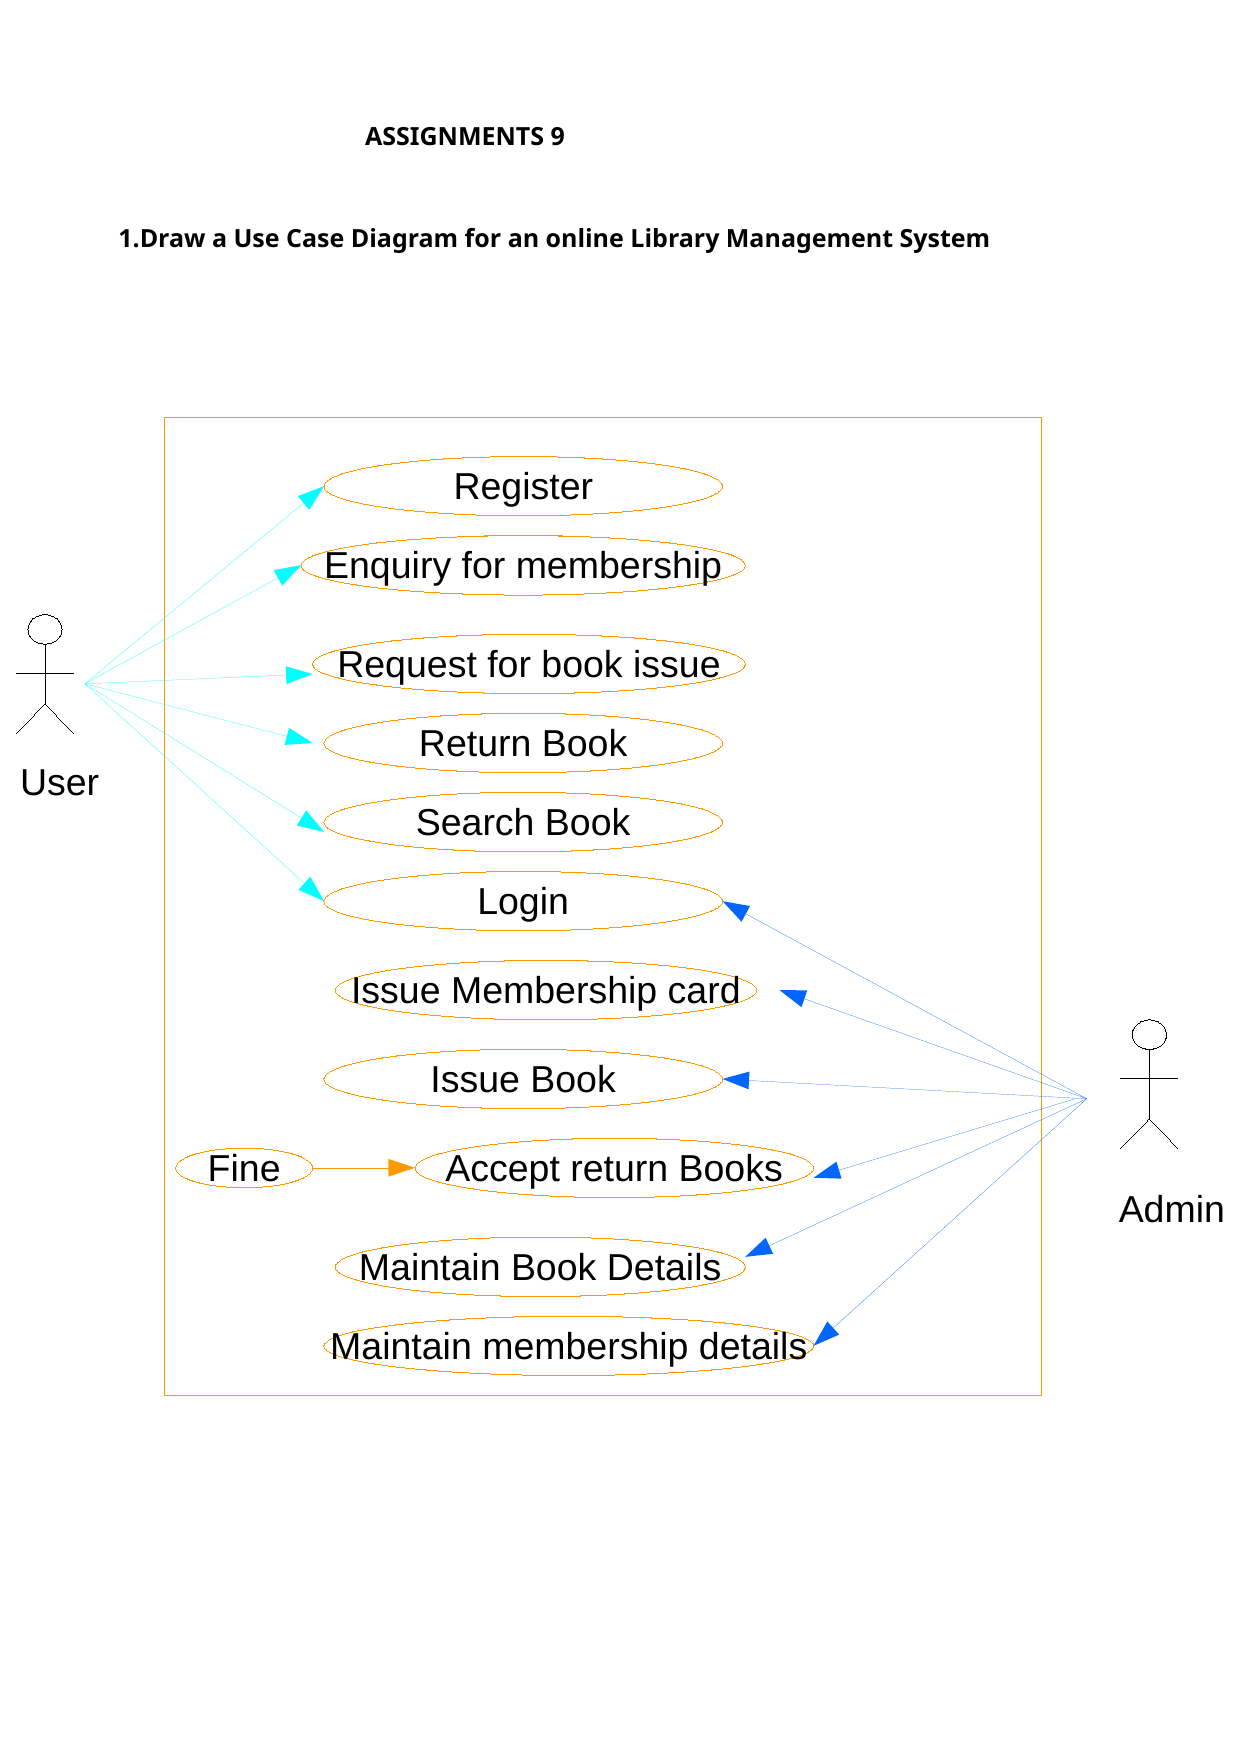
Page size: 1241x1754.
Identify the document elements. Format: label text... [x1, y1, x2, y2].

text 1.Draw a Use Case Diagram for an online Library Management System [118, 220, 1122, 254]
text ASSIGNMENTS 9 [118, 118, 1122, 152]
